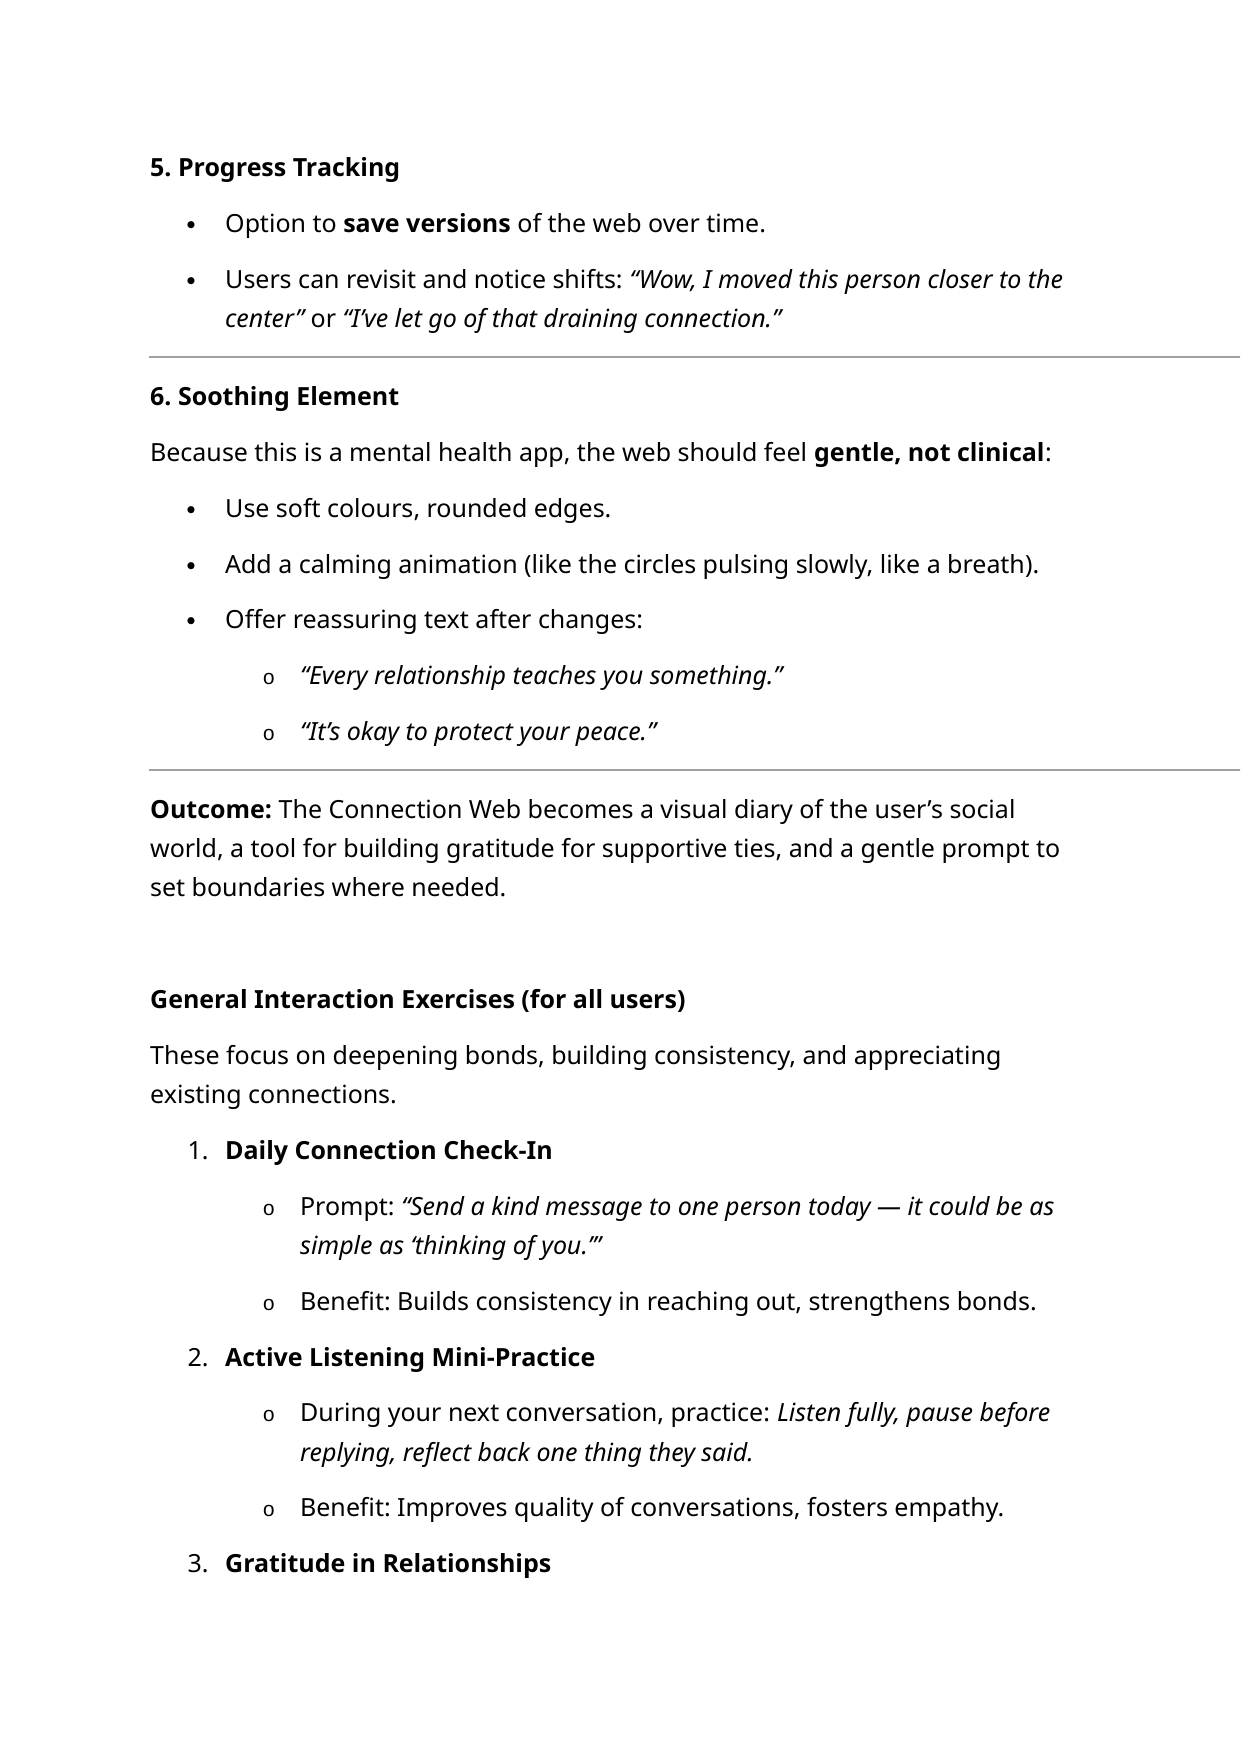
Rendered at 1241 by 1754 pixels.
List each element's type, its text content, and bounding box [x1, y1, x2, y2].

list Offer reassuring text after changes: [187, 602, 1090, 636]
list Add a calming animation (like the circles pulsing slowly, like a breath). [187, 546, 1090, 580]
list “Every relationship teaches you something.” [262, 658, 1090, 692]
list Benefit: Builds consistency in reaching out, strengthens bonds. [262, 1283, 1090, 1317]
list Prompt: “Send a kind message to one person today — it could be as simple as ‘thinking of you.’” [262, 1188, 1090, 1262]
list Use soft colours, rounded edges. [187, 490, 1090, 524]
list Active Listening Mini-Practice [187, 1339, 1090, 1373]
text Because this is a mental health app, the web should feel gentle, not clinical: [150, 434, 1090, 469]
text 6. Soothing Element [150, 379, 1090, 413]
text 5. Progress Tracking [150, 150, 1090, 184]
list Gratitude in Relationships [187, 1546, 1090, 1580]
text Outcome: The Connection Web becomes a visual diary of the user’s social world, a tool for building gratitude for supportive ties, and a gentle prompt to set boundaries where needed. [150, 792, 1090, 904]
list “It’s okay to protect your peace.” [262, 714, 1090, 748]
list Users can revisit and notice shifts: “Wow, I moved this person closer to the center” or “I’ve let go of that draining connection.” [187, 262, 1090, 335]
list Benefit: Improves quality of conversations, fosters empathy. [262, 1490, 1090, 1524]
list Daily Connection Check-In [187, 1132, 1090, 1167]
list During your next conversation, practice: Listen fully, pause before replying, reflect back one thing they said. [262, 1395, 1090, 1468]
text These focus on deepening bonds, building consistency, and appreciating existing connections. [150, 1037, 1090, 1111]
text General Interaction Exercises (for all users) [150, 982, 1090, 1016]
list Option to save versions of the web over time. [187, 206, 1090, 240]
